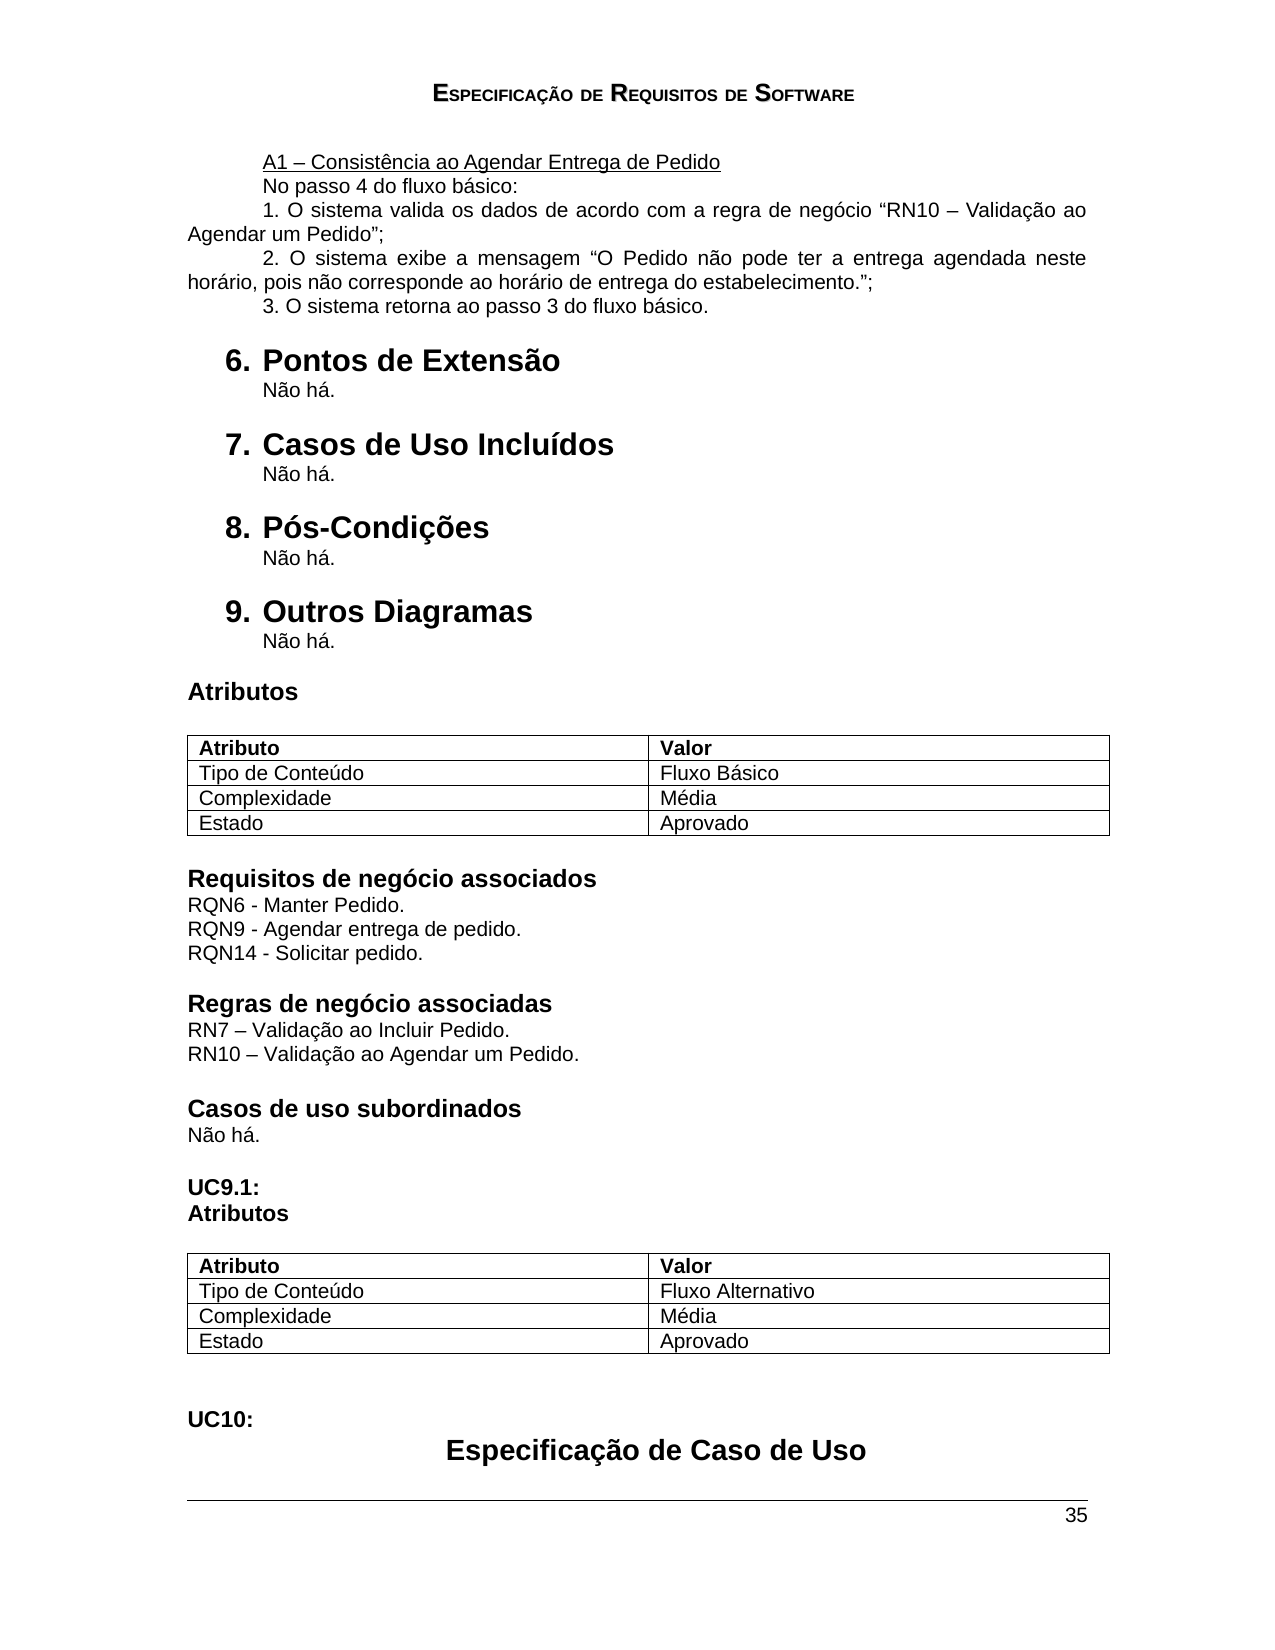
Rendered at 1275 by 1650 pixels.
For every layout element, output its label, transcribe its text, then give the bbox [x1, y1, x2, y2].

text Atributos [187, 677, 1088, 706]
text RQN6 - Manter Pedido. [187, 893, 1088, 917]
table_cell Complexidade [188, 1304, 648, 1327]
text Não há. [187, 545, 1088, 569]
table_cell Aprovado [649, 1329, 1109, 1352]
subtitle Outros Diagramas [225, 593, 1088, 629]
table_cell Fluxo Alternativo [649, 1279, 1109, 1302]
table_cell Média [649, 786, 1109, 809]
subtitle Pós-Condições [225, 509, 1088, 545]
table_header Valor [649, 1254, 1109, 1277]
text Não há. [187, 378, 1088, 402]
text Requisitos de negócio associados [187, 864, 1088, 893]
text RQN14 - Solicitar pedido. [187, 941, 1088, 965]
text RN10 – Validação ao Agendar um Pedido. [187, 1042, 1088, 1066]
table_cell Fluxo Básico [649, 761, 1109, 784]
text UC10: [187, 1406, 1088, 1433]
text Casos de uso subordinados [187, 1094, 1088, 1123]
table_cell Estado [188, 811, 648, 834]
text Especificação de Caso de Uso [225, 1433, 1088, 1466]
table_cell Aprovado [649, 811, 1109, 834]
text A1 – Consistência ao Agendar Entrega de Pedido [187, 150, 1088, 174]
text Atributos [187, 1200, 1088, 1226]
text Regras de negócio associadas [187, 989, 1088, 1018]
table_cell Média [649, 1304, 1109, 1327]
text RQN9 - Agendar entrega de pedido. [187, 917, 1088, 941]
table_cell Tipo de Conteúdo [188, 761, 648, 784]
text Não há. [187, 461, 1088, 485]
table_header Valor [649, 736, 1109, 759]
text Não há. [187, 629, 1088, 653]
text No passo 4 do fluxo básico: [187, 174, 1088, 198]
table_header Atributo [188, 736, 648, 759]
text Não há. [187, 1123, 1088, 1147]
text 3. O sistema retorna ao passo 3 do fluxo básico. [187, 294, 1088, 318]
table_cell Tipo de Conteúdo [188, 1279, 648, 1302]
table_cell Estado [188, 1329, 648, 1352]
subtitle Casos de Uso Incluídos [225, 426, 1088, 461]
subtitle Pontos de Extensão [225, 342, 1088, 378]
table_header Atributo [188, 1254, 648, 1277]
table_cell Complexidade [188, 786, 648, 809]
text RN7 – Validação ao Incluir Pedido. [187, 1018, 1088, 1042]
text UC9.1: [187, 1173, 1088, 1200]
text 1. O sistema valida os dados de acordo com a regra de negócio “RN10 – Validação ao Agendar um Pedido”; [187, 198, 1088, 246]
text 2. O sistema exibe a mensagem “O Pedido não pode ter a entrega agendada neste horário, pois não corresponde ao horário de entrega do estabelecimento.”; [187, 246, 1088, 294]
